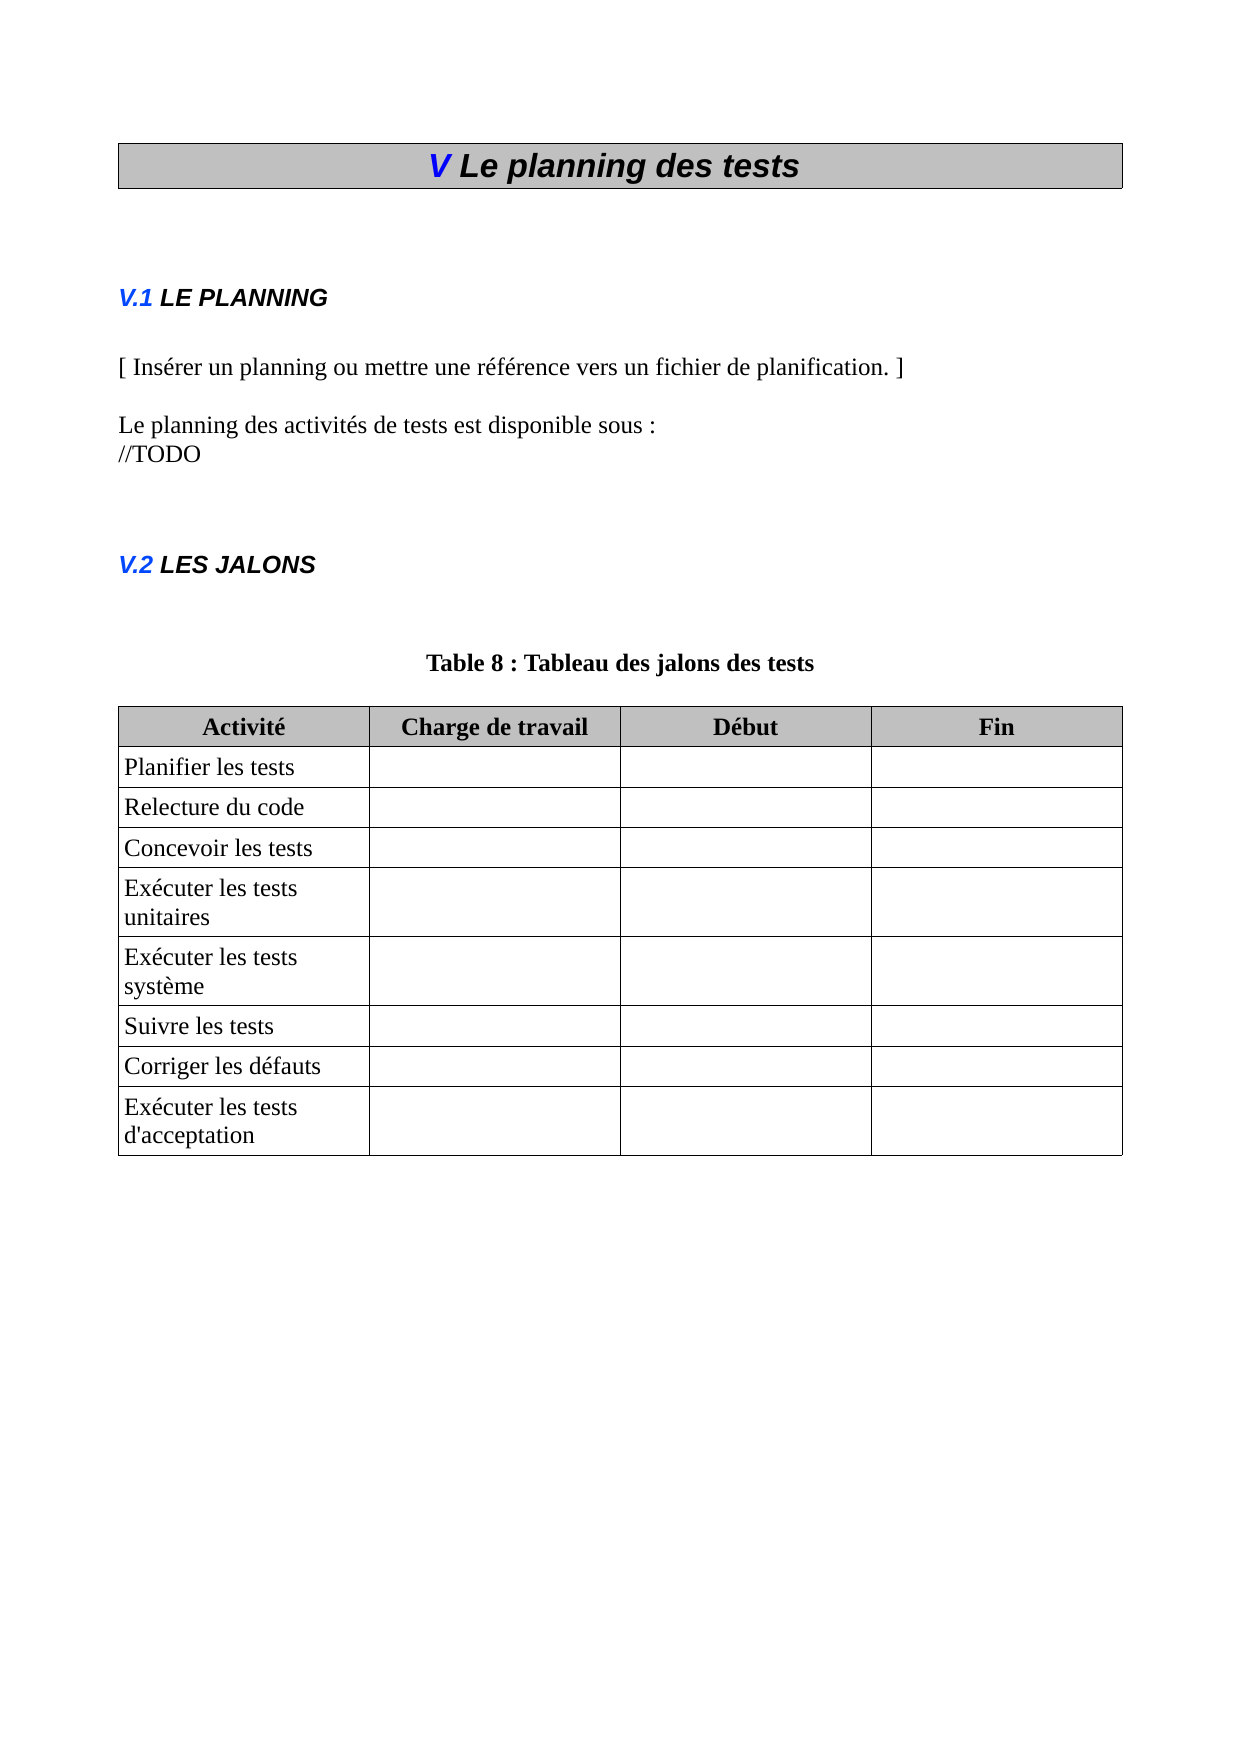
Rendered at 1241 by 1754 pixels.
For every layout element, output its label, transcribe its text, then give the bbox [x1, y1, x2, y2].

table_cell [872, 828, 1122, 867]
table_cell [370, 1087, 620, 1155]
table_cell [872, 747, 1122, 787]
table_cell [370, 868, 620, 936]
table_cell Concevoir les tests [119, 828, 369, 867]
text Le planning des activités de tests est disponible sous : [118, 410, 1122, 439]
table_cell [872, 1006, 1122, 1046]
table_header Charge de travail [370, 707, 620, 746]
table_cell Exécuter les tests d'acceptation [119, 1087, 369, 1155]
table_cell [872, 1047, 1122, 1086]
table_cell [370, 747, 620, 787]
table_header Fin [872, 707, 1122, 746]
subtitle V.1 LE PLANNING [118, 283, 1122, 311]
table_cell Relecture du code [119, 788, 369, 827]
table_cell Suivre les tests [119, 1006, 369, 1046]
table_cell [872, 1087, 1122, 1155]
table_cell [621, 1047, 871, 1086]
table_cell [370, 788, 620, 827]
table_cell [621, 868, 871, 936]
table_cell [370, 828, 620, 867]
table_cell [872, 788, 1122, 827]
table_cell Exécuter les tests unitaires [119, 868, 369, 936]
subtitle Table 8 : Tableau des jalons des tests [118, 648, 1122, 677]
table_cell [621, 828, 871, 867]
table_cell Planifier les tests [119, 747, 369, 787]
table_cell [621, 1087, 871, 1155]
table_header Début [621, 707, 871, 746]
table_cell [621, 788, 871, 827]
table_cell [872, 937, 1122, 1005]
table_cell [370, 1047, 620, 1086]
table_cell Exécuter les tests système [119, 937, 369, 1005]
subtitle V.2 LES JALONS [118, 550, 1122, 578]
table_cell [370, 1006, 620, 1046]
subtitle V Le planning des tests [119, 144, 1122, 188]
table_cell Corriger les défauts [119, 1047, 369, 1086]
table_cell [621, 747, 871, 787]
table_cell [621, 1006, 871, 1046]
table_header Activité [119, 707, 369, 746]
table_cell [872, 868, 1122, 936]
table_cell [370, 937, 620, 1005]
table_cell [621, 937, 871, 1005]
text [ Insérer un planning ou mettre une référence vers un fichier de planification. ] [118, 352, 1122, 381]
text //TODO [118, 439, 1122, 467]
